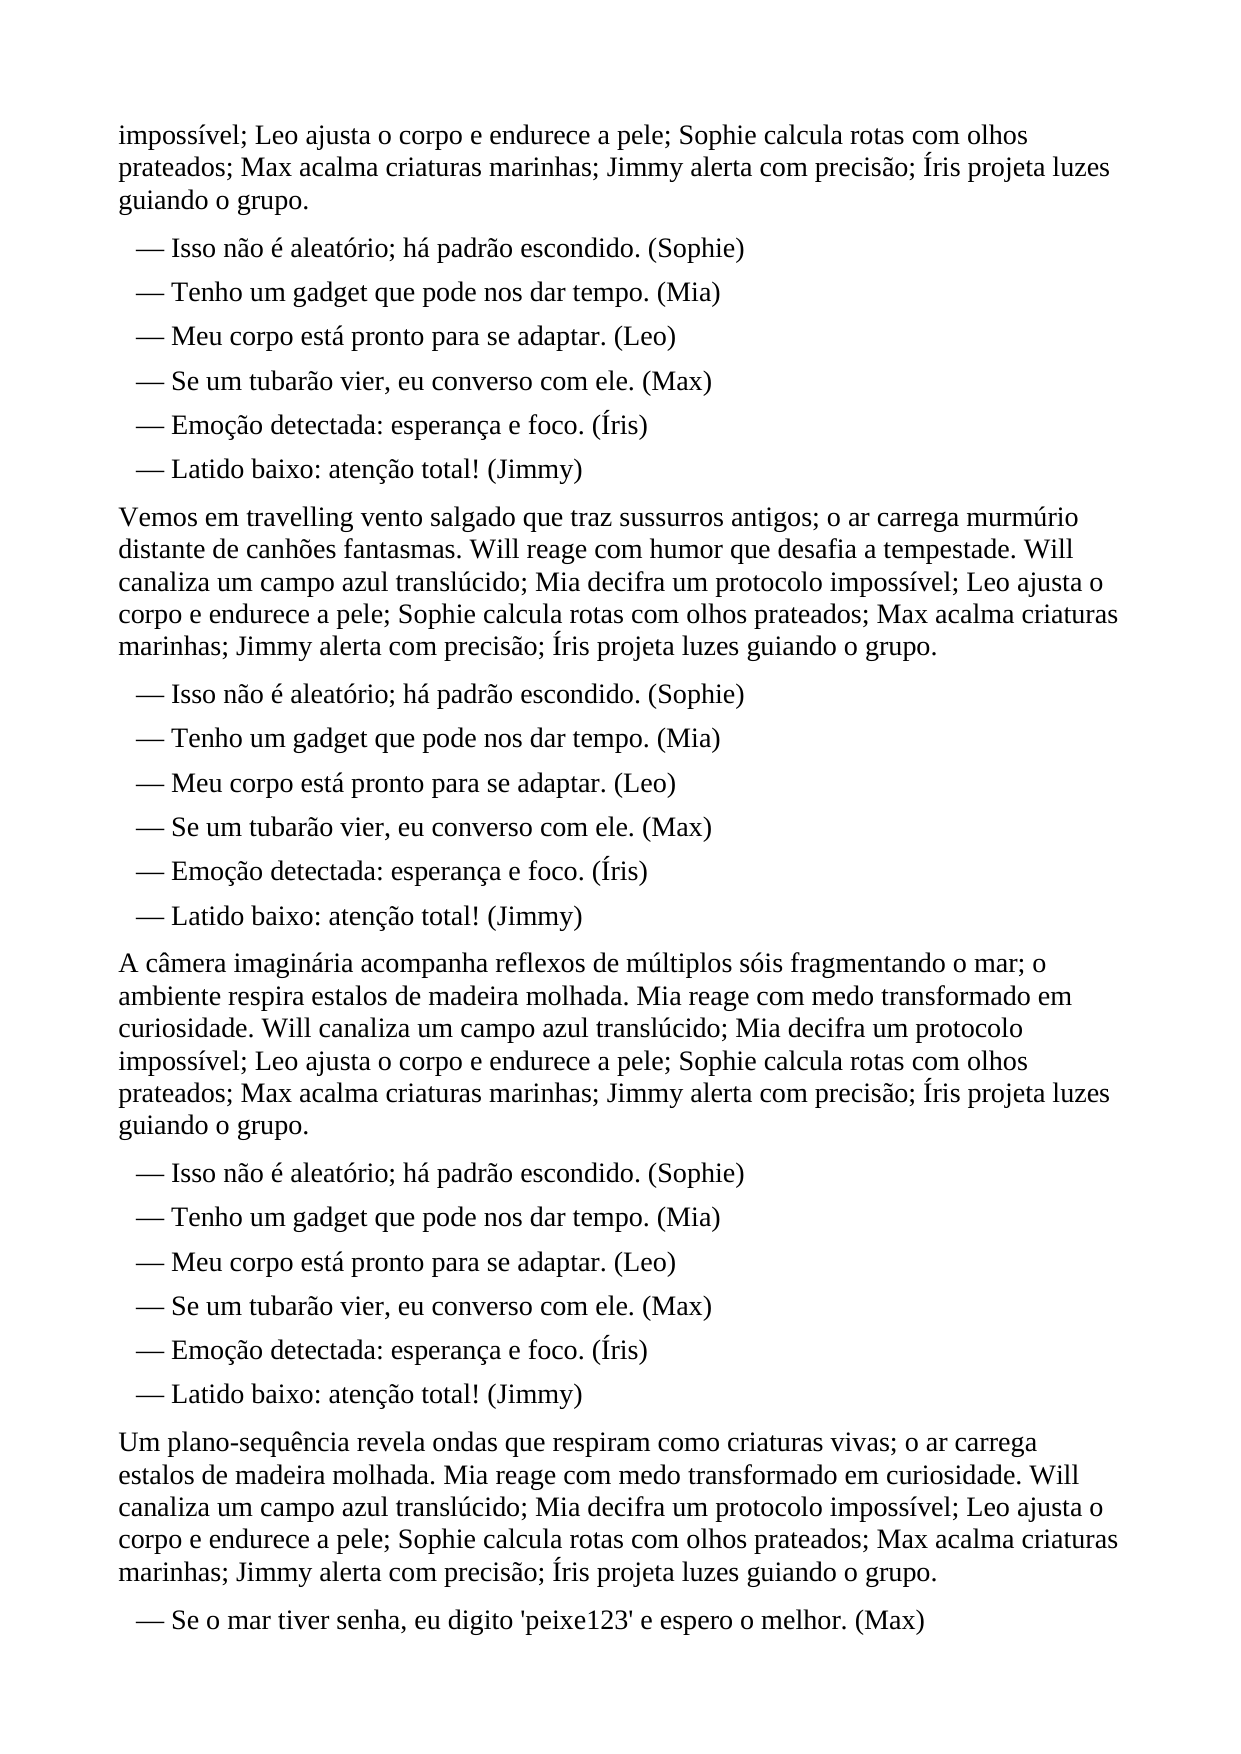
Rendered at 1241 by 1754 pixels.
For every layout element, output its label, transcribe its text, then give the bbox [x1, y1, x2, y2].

text Um plano-sequência revela ondas que respiram como criaturas vivas; o ar carrega estalos de madeira molhada. Mia reage com medo transformado em curiosidade. Will canaliza um campo azul translúcido; Mia decifra um protocolo impossível; Leo ajusta o corpo e endurece a pele; Sophie calcula rotas com olhos prateados; Max acalma criaturas marinhas; Jimmy alerta com precisão; Íris projeta luzes guiando o grupo. [118, 1425, 1122, 1587]
text — Emoção detectada: esperança e foco. (Íris) [118, 1333, 1122, 1366]
text — Tenho um gadget que pode nos dar tempo. (Mia) [118, 722, 1122, 754]
text — Meu corpo está pronto para se adaptar. (Leo) [118, 766, 1122, 798]
text — Emoção detectada: esperança e foco. (Íris) [118, 408, 1122, 440]
text — Se um tubarão vier, eu converso com ele. (Max) [118, 363, 1122, 396]
text — Isso não é aleatório; há padrão escondido. (Sophie) [118, 677, 1122, 710]
text A câmera imaginária acompanha reflexos de múltiplos sóis fragmentando o mar; o ambiente respira estalos de madeira molhada. Mia reage com medo transformado em curiosidade. Will canaliza um campo azul translúcido; Mia decifra um protocolo impossível; Leo ajusta o corpo e endurece a pele; Sophie calcula rotas com olhos prateados; Max acalma criaturas marinhas; Jimmy alerta com precisão; Íris projeta luzes guiando o grupo. [118, 946, 1122, 1141]
text impossível; Leo ajusta o corpo e endurece a pele; Sophie calcula rotas com olhos prateados; Max acalma criaturas marinhas; Jimmy alerta com precisão; Íris projeta luzes guiando o grupo. [118, 118, 1122, 215]
text — Se um tubarão vier, eu converso com ele. (Max) [118, 810, 1122, 842]
text — Meu corpo está pronto para se adaptar. (Leo) [118, 1245, 1122, 1277]
text — Tenho um gadget que pode nos dar tempo. (Mia) [118, 275, 1122, 307]
text — Meu corpo está pronto para se adaptar. (Leo) [118, 319, 1122, 352]
text — Emoção detectada: esperança e foco. (Íris) [118, 854, 1122, 887]
text — Latido baixo: atenção total! (Jimmy) [118, 1378, 1122, 1410]
text Vemos em travelling vento salgado que traz sussurros antigos; o ar carrega murmúrio distante de canhões fantasmas. Will reage com humor que desafia a tempestade. Will canaliza um campo azul translúcido; Mia decifra um protocolo impossível; Leo ajusta o corpo e endurece a pele; Sophie calcula rotas com olhos prateados; Max acalma criaturas marinhas; Jimmy alerta com precisão; Íris projeta luzes guiando o grupo. [118, 500, 1122, 662]
text — Se o mar tiver senha, eu digito 'peixe123' e espero o melhor. (Max) [118, 1603, 1122, 1635]
text — Latido baixo: atenção total! (Jimmy) [118, 899, 1122, 931]
text — Tenho um gadget que pode nos dar tempo. (Mia) [118, 1201, 1122, 1233]
text — Isso não é aleatório; há padrão escondido. (Sophie) [118, 231, 1122, 263]
text — Latido baixo: atenção total! (Jimmy) [118, 452, 1122, 484]
text — Isso não é aleatório; há padrão escondido. (Sophie) [118, 1156, 1122, 1189]
text — Se um tubarão vier, eu converso com ele. (Max) [118, 1289, 1122, 1321]
